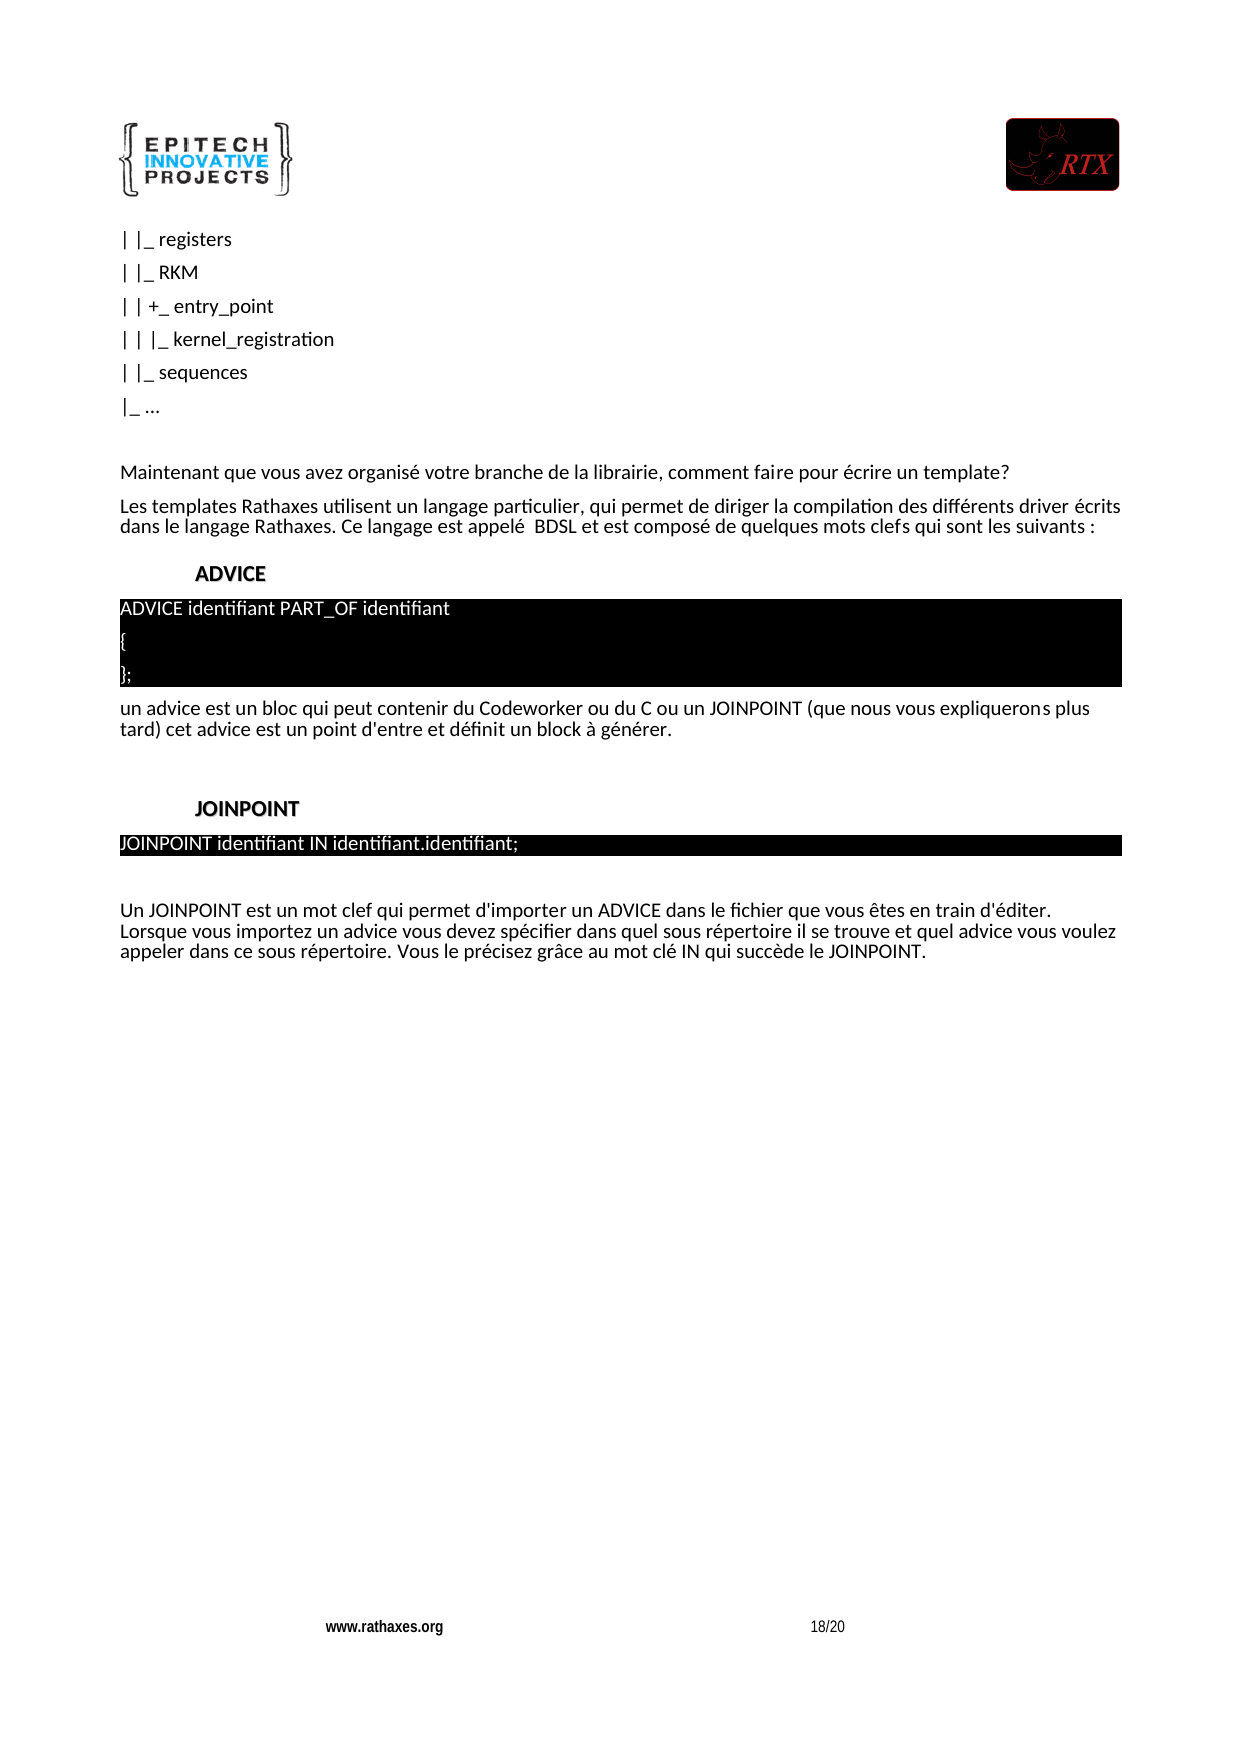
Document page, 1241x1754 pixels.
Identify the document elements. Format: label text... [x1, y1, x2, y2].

text Maintenant que vous avez organisé votre branche de la librairie, comment faire pour écrire un template? [120, 464, 1122, 485]
picture [117, 118, 295, 198]
text Les templates Rathaxes utilisent un langage particulier, qui permet de diriger la compilation des différents driver écrits dans le langage Rathaxes. Ce langage est appelé BDSL et est composé de quelques mots clefs qui sont les suivants : [120, 497, 1122, 539]
text Un JOINPOINT est un mot clef qui permet d'importer un ADVICE dans le fichier que vous êtes en train d'éditer. Lorsque vous importez un advice vous devez spécifier dans quel sous répertoire il se trouve et quel advice vous voulez appeler dans ce sous répertoire. Vous le précisez grâce au mot clé IN qui succède le JOINPOINT. [120, 902, 1122, 964]
picture [1006, 118, 1120, 191]
text | |_ sequences [120, 364, 1122, 385]
text | |_ registers [120, 231, 1122, 252]
text |_ ... [120, 397, 1122, 418]
subtitle JOINPOINT [120, 799, 1122, 822]
text | | |_ kernel_registration [120, 331, 1122, 352]
text un advice est un bloc qui peut contenir du Codeworker ou du C ou un JOINPOINT (que nous vous expliquerons plus tard) cet advice est un point d'entre et définit un block à générer. [120, 699, 1122, 741]
text JOINPOINT identifiant IN identifiant.identifiant; [120, 835, 1122, 856]
text | |_ RKM [120, 264, 1122, 285]
text ADVICE identifiant PART_OF identifiant [120, 599, 1122, 620]
text | | +_ entry_point [120, 297, 1122, 318]
text }; [120, 666, 1122, 687]
subtitle ADVICE [120, 564, 1122, 587]
text { [120, 633, 1122, 654]
